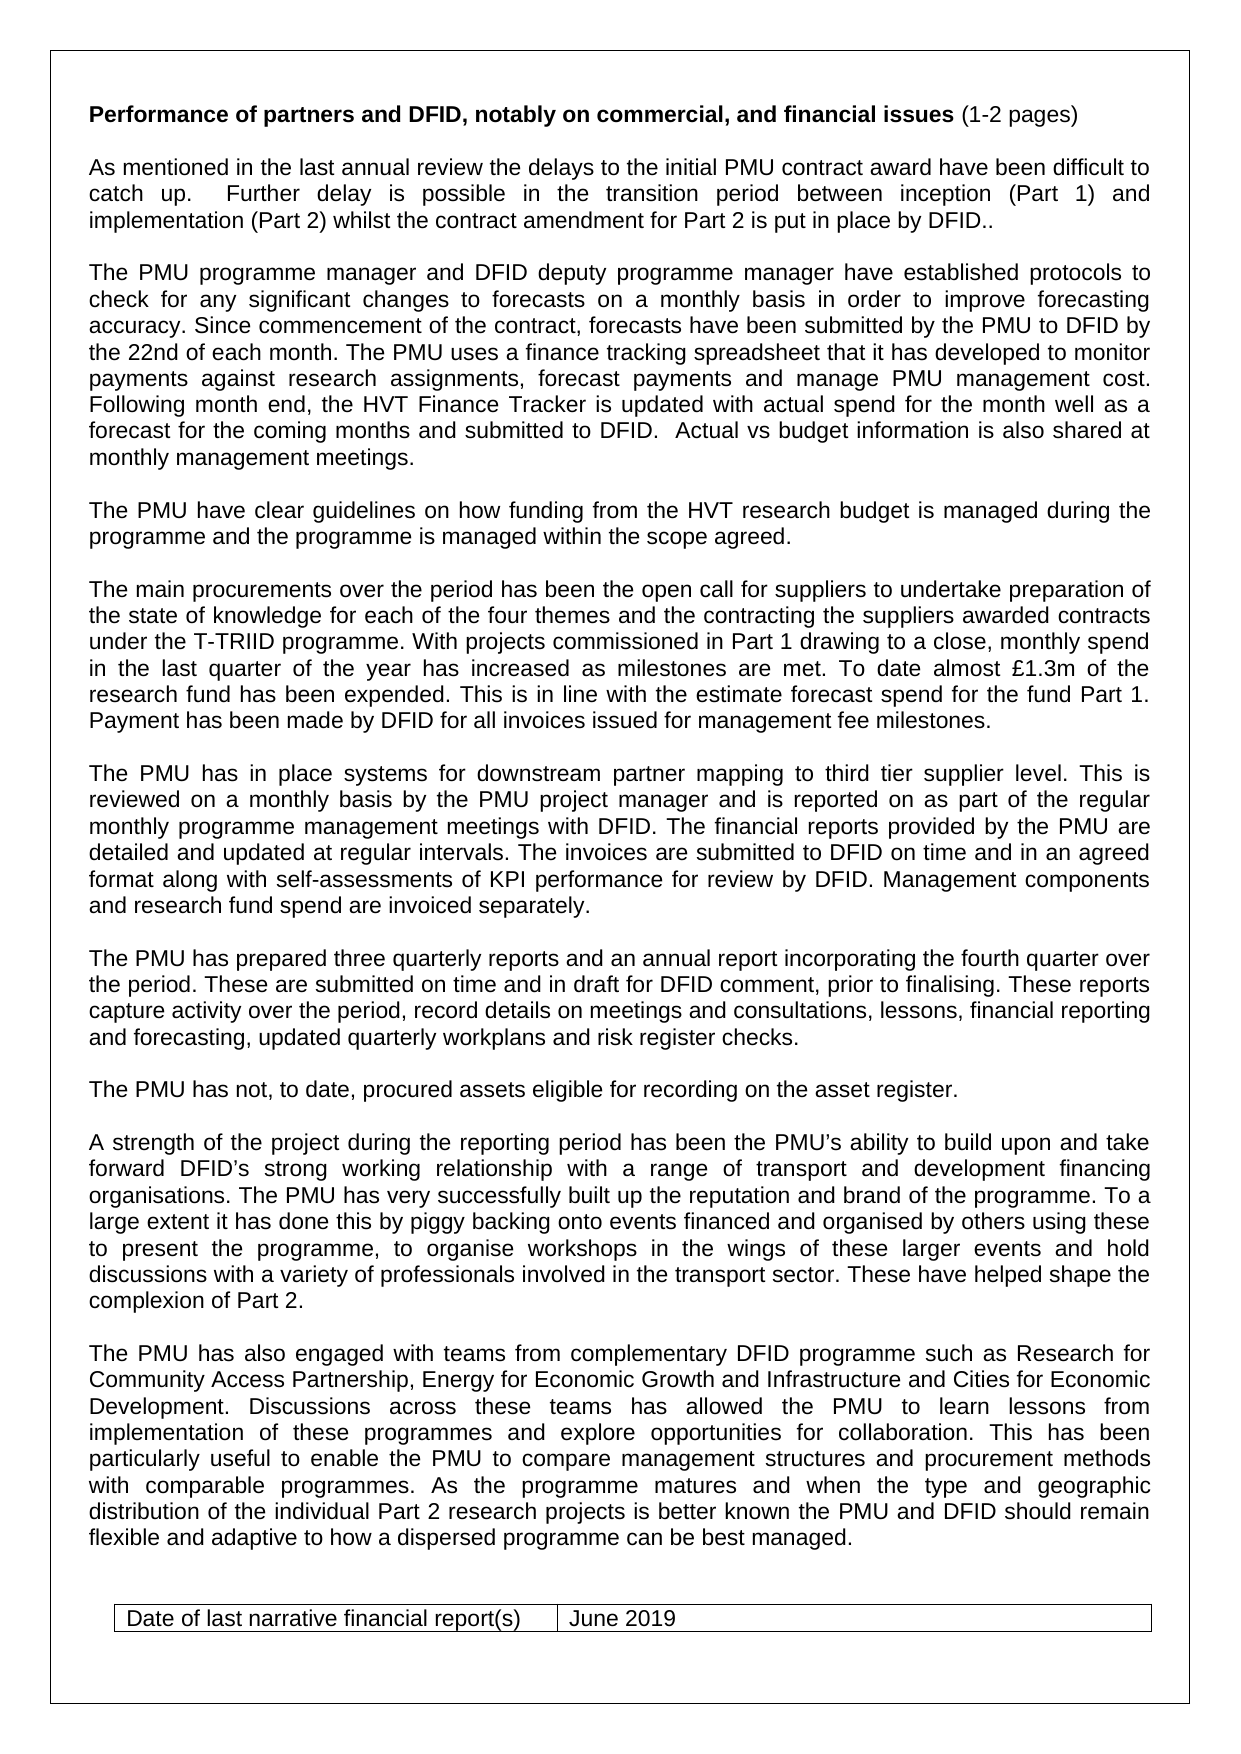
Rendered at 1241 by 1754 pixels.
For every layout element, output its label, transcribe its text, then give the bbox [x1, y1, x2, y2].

text As mentioned in the last annual review the delays to the initial PMU contract award have been difficult to catch up. Further delay is possible in the transition period between inception (Part 1) and implementation (Part 2) whilst the contract amendment for Part 2 is put in place by DFID.. [89, 154, 1152, 233]
table_header Date of last narrative financial report(s) [115, 1605, 557, 1631]
text The PMU programme manager and DFID deputy programme manager have established protocols to check for any significant changes to forecasts on a monthly basis in order to improve forecasting accuracy. Since commencement of the contract, forecasts have been submitted by the PMU to DFID by the 22nd of each month. The PMU uses a finance tracking spreadsheet that it has developed to monitor payments against research assignments, forecast payments and manage PMU management cost. Following month end, the HVT Finance Tracker is updated with actual spend for the month well as a forecast for the coming months and submitted to DFID. Actual vs budget information is also shared at monthly management meetings. [89, 259, 1152, 470]
text The PMU has not, to date, procured assets eligible for recording on the asset register. [89, 1076, 1152, 1103]
text A strength of the project during the reporting period has been the PMU’s ability to build upon and take forward DFID’s strong working relationship with a range of transport and development financing organisations. The PMU has very successfully built up the reputation and brand of the programme. To a large extent it has done this by piggy backing onto events financed and organised by others using these to present the programme, to organise workshops in the wings of these larger events and hold discussions with a variety of professionals involved in the transport sector. These have helped shape the complexion of Part 2. [89, 1129, 1152, 1313]
text The main procurements over the period has been the open call for suppliers to undertake preparation of the state of knowledge for each of the four themes and the contracting the suppliers awarded contracts under the T-TRIID programme. With projects commissioned in Part 1 drawing to a close, monthly spend in the last quarter of the year has increased as milestones are met. To date almost £1.3m of the research fund has been expended. This is in line with the estimate forecast spend for the fund Part 1. Payment has been made by DFID for all invoices issued for management fee milestones. [89, 576, 1152, 734]
text Performance of partners and DFID, notably on commercial, and financial issues (1-2 pages) [89, 101, 1152, 128]
text The PMU has also engaged with teams from complementary DFID programme such as Research for Community Access Partnership, Energy for Economic Growth and Infrastructure and Cities for Economic Development. Discussions across these teams has allowed the PMU to learn lessons from implementation of these programmes and explore opportunities for collaboration. This has been particularly useful to enable the PMU to compare management structures and procurement methods with comparable programmes. As the programme matures and when the type and geographic distribution of the individual Part 2 research projects is better known the PMU and DFID should remain flexible and adaptive to how a dispersed programme can be best managed. [89, 1340, 1152, 1551]
text The PMU has prepared three quarterly reports and an annual report incorporating the fourth quarter over the period. These are submitted on time and in draft for DFID comment, prior to finalising. These reports capture activity over the period, record details on meetings and consultations, lessons, financial reporting and forecasting, updated quarterly workplans and risk register checks. [89, 944, 1152, 1050]
text The PMU have clear guidelines on how funding from the HVT research budget is managed during the programme and the programme is managed within the scope agreed. [89, 497, 1152, 549]
table_header June 2019 [558, 1605, 1151, 1631]
text The PMU has in place systems for downstream partner mapping to third tier supplier level. This is reviewed on a monthly basis by the PMU project manager and is reported on as part of the regular monthly programme management meetings with DFID. The financial reports provided by the PMU are detailed and updated at regular intervals. The invoices are submitted to DFID on time and in an agreed format along with self-assessments of KPI performance for review by DFID. Management components and research fund spend are invoiced separately. [89, 760, 1152, 918]
